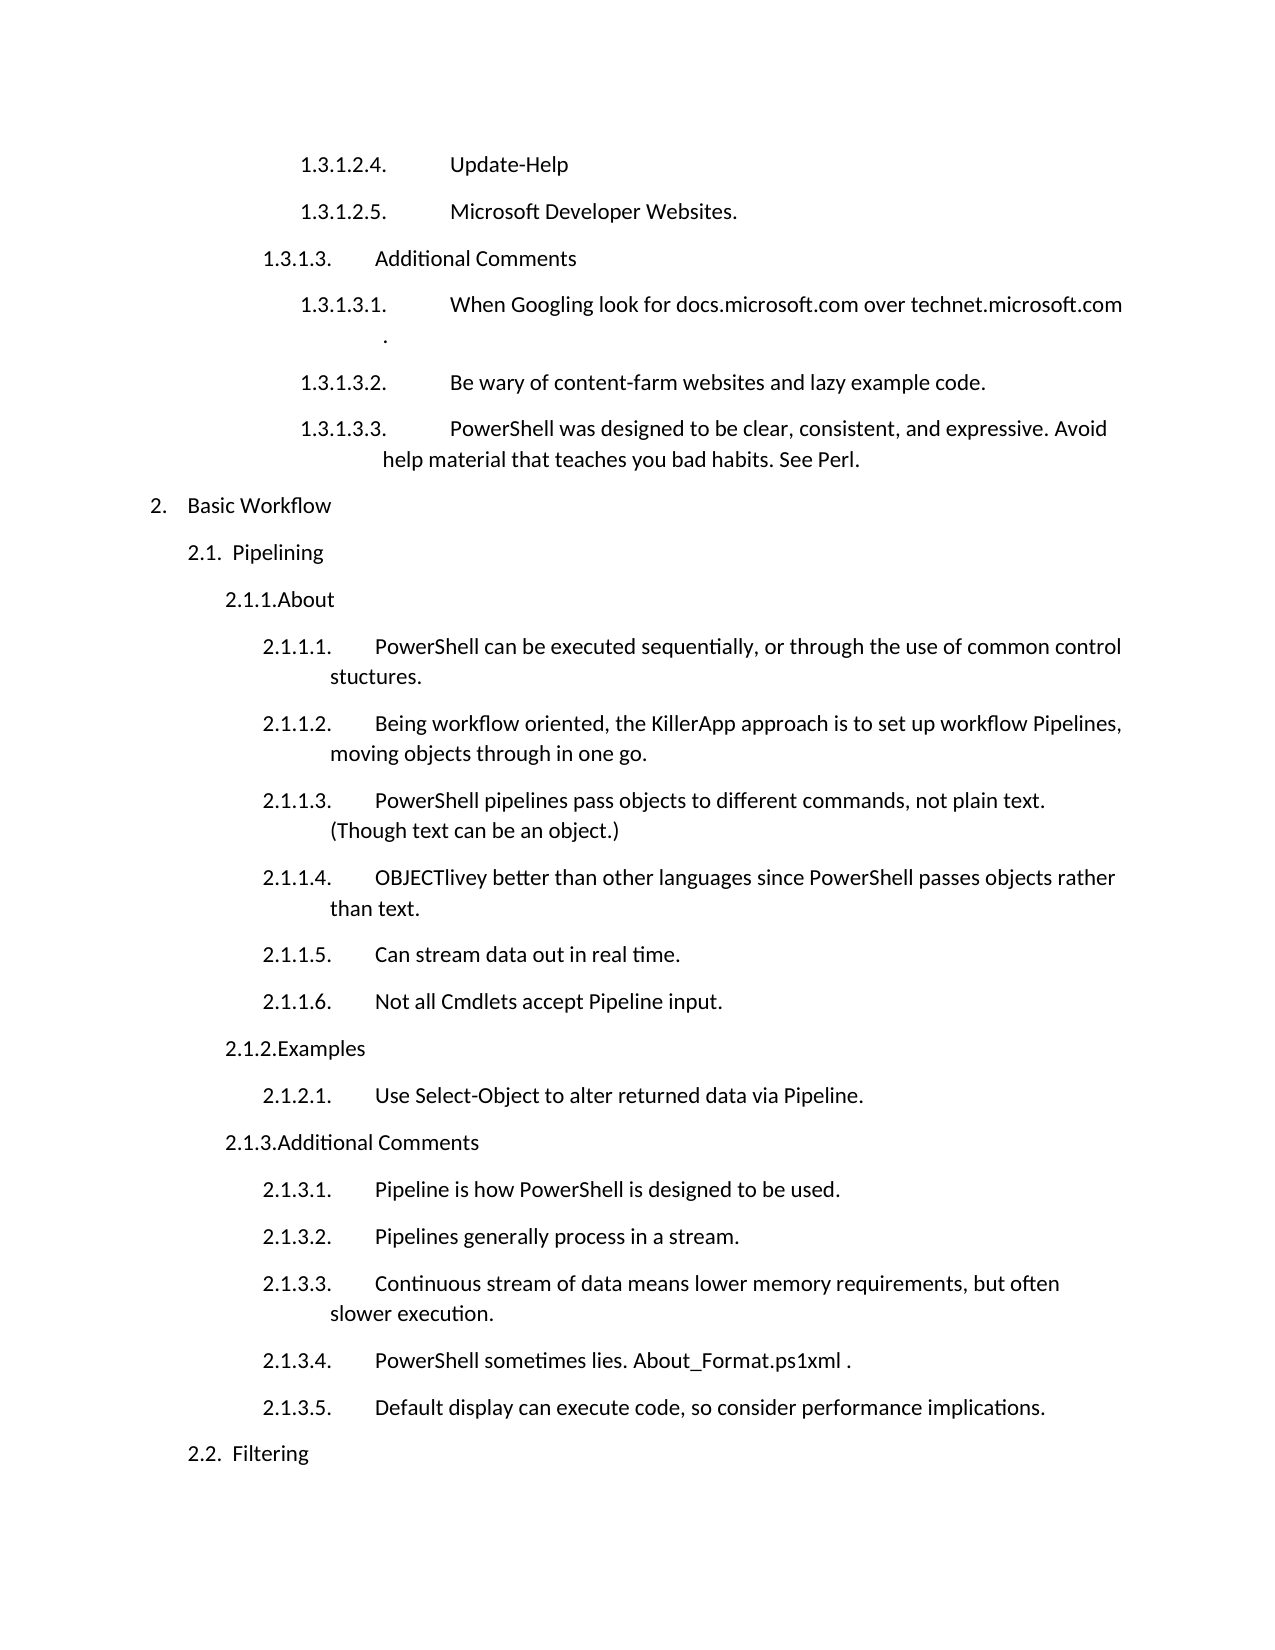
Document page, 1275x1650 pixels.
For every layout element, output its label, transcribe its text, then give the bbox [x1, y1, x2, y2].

list About [225, 585, 1125, 613]
list PowerShell pipelines pass objects to different commands, not plain text. (Though text can be an object.) [262, 786, 1125, 845]
list PowerShell sometimes lies. About_Format.ps1xml . [262, 1346, 1125, 1374]
list Filtering [187, 1439, 1125, 1468]
list Use Select-Object to alter returned data via Pipeline. [262, 1081, 1125, 1109]
list Not all Cmdlets accept Pipeline input. [262, 987, 1125, 1016]
list Additional Comments [225, 1128, 1125, 1156]
list Default display can execute code, so consider performance implications. [262, 1393, 1125, 1421]
list Additional Comments [262, 244, 1125, 272]
list OBJECTlivey better than other languages since PowerShell passes objects rather than text. [262, 863, 1125, 922]
list Pipelining [187, 538, 1125, 567]
list Examples [225, 1034, 1125, 1062]
list Being workflow oriented, the KillerApp approach is to set up workflow Pipelines, moving objects through in one go. [262, 709, 1125, 768]
list PowerShell was designed to be clear, consistent, and expressive. Avoid help material that teaches you bad habits. See Perl. [300, 414, 1125, 473]
list PowerShell can be executed sequentially, or through the use of common control stuctures. [262, 632, 1125, 691]
list Update-Help [300, 150, 1125, 178]
list When Googling look for docs.microsoft.com over technet.microsoft.com . [300, 291, 1125, 349]
list Can stream data out in real time. [262, 941, 1125, 969]
list Basic Workflow [150, 492, 1125, 520]
list Pipeline is how PowerShell is designed to be used. [262, 1175, 1125, 1203]
list Be wary of content-farm websites and lazy example code. [300, 368, 1125, 396]
list Pipelines generally process in a stream. [262, 1222, 1125, 1250]
list Continuous stream of data means lower memory requirements, but often slower execution. [262, 1269, 1125, 1327]
list Microsoft Developer Websites. [300, 197, 1125, 225]
